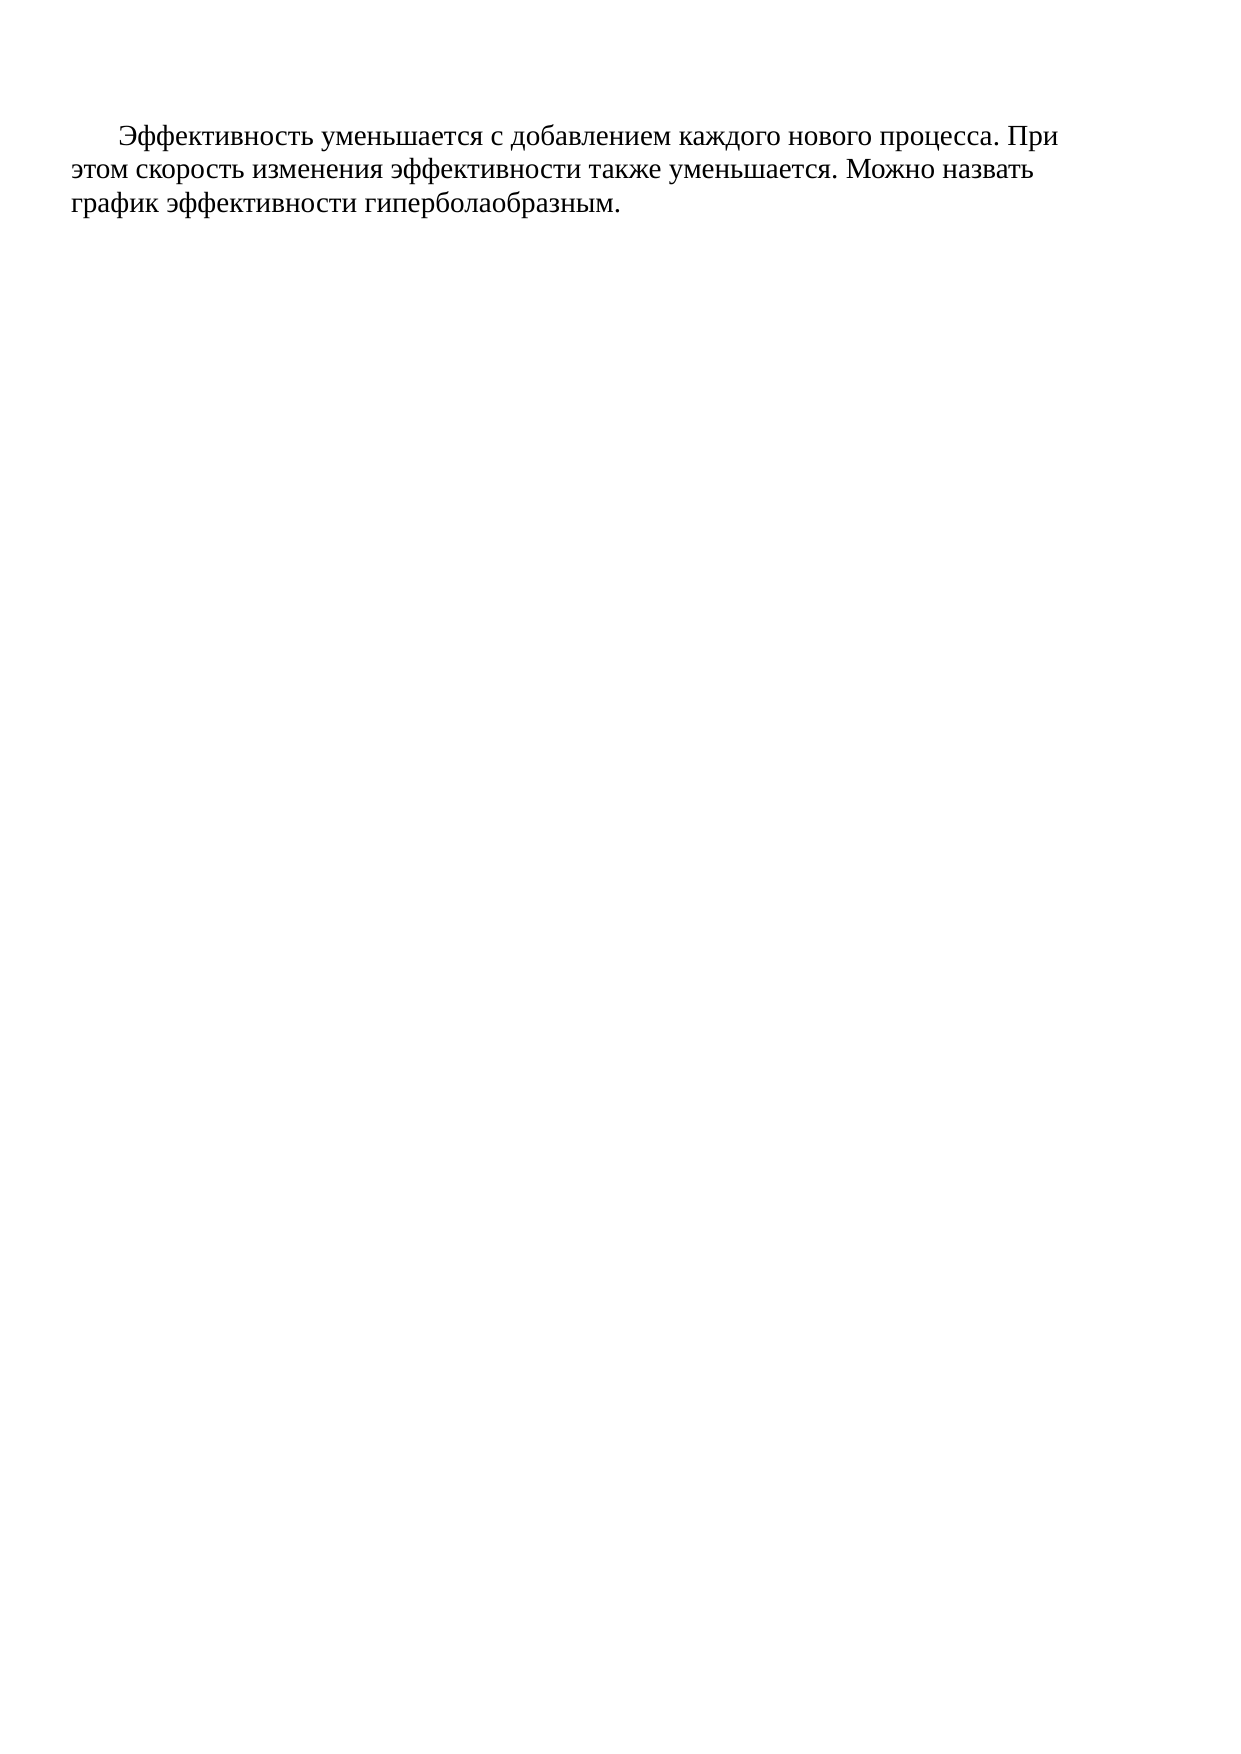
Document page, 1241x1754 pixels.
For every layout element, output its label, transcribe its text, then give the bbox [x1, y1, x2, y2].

text Эффективность уменьшается с добавлением каждого нового процесса. При этом скорость изменения эффективности также уменьшается. Можно назвать график эффективности гиперболаобразным. [71, 118, 1122, 219]
